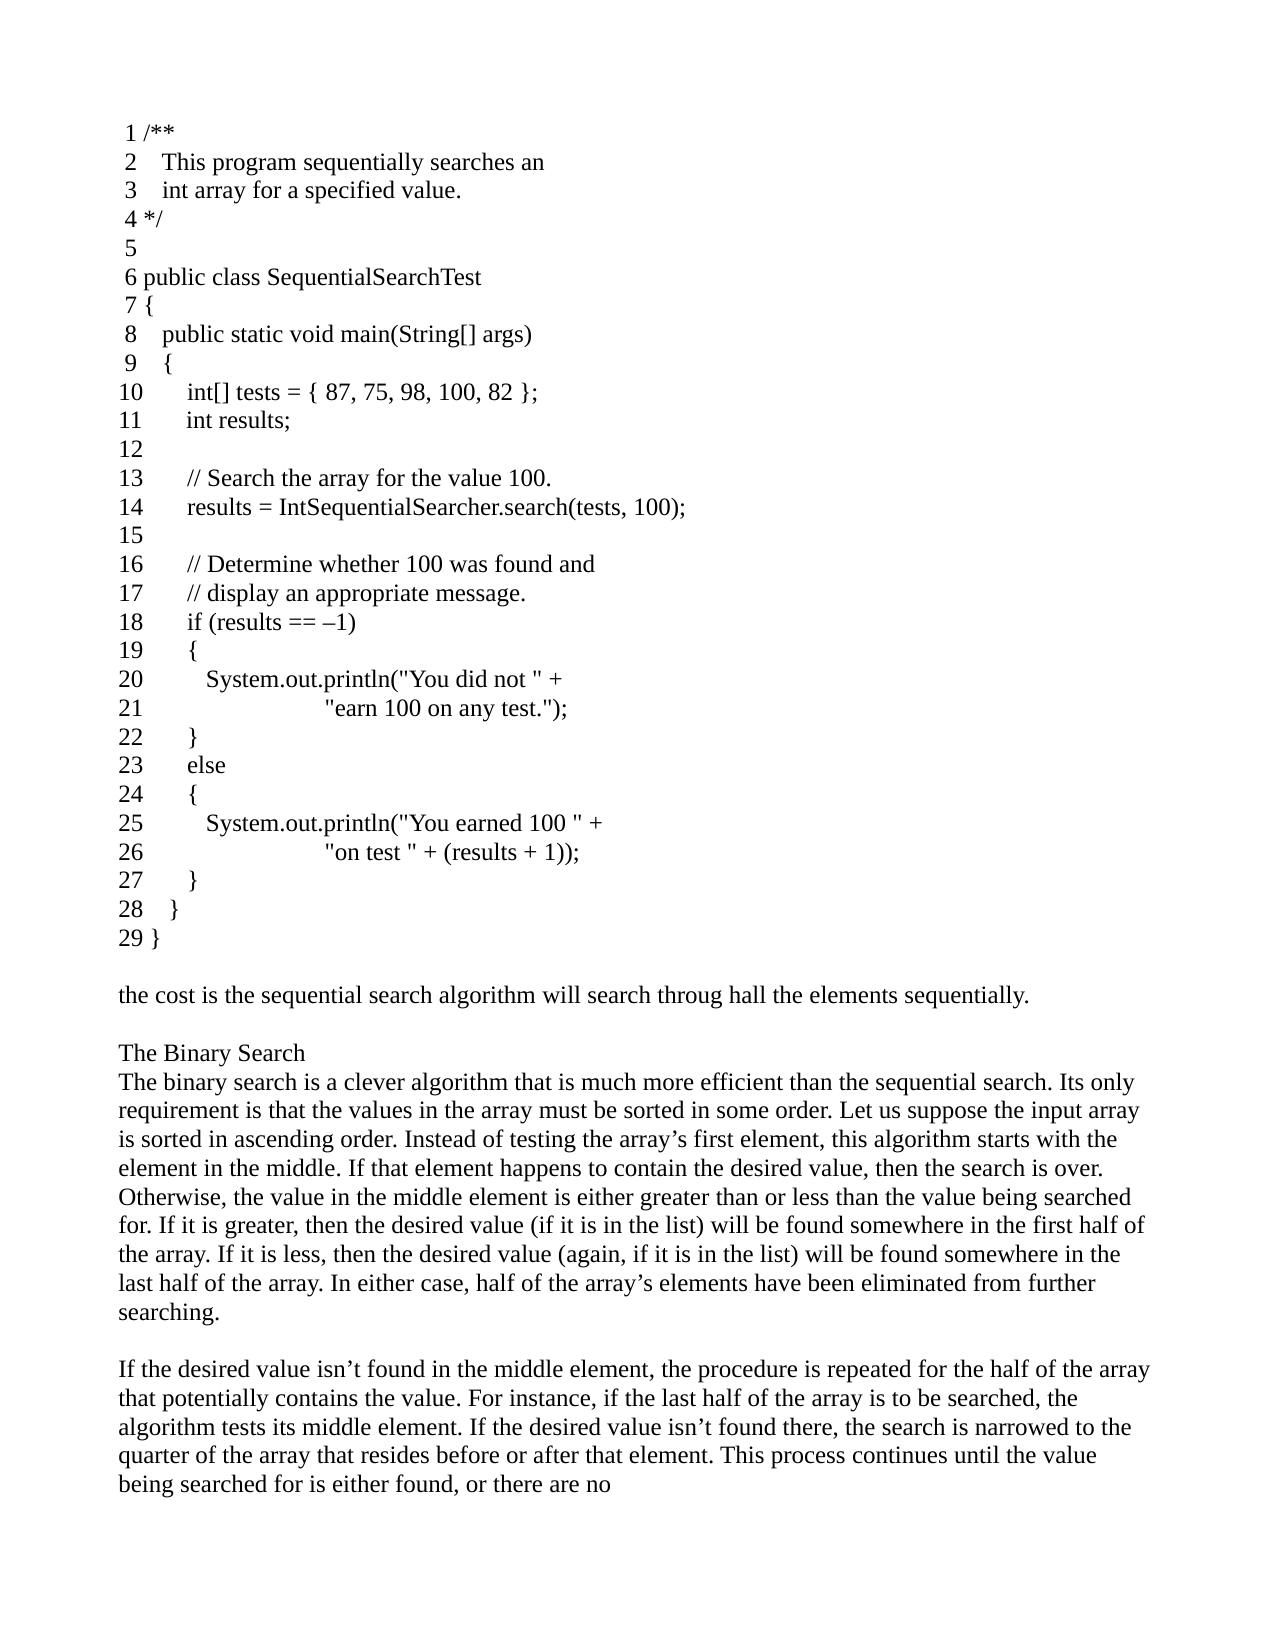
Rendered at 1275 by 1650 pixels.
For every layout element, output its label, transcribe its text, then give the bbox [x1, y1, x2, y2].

text the cost is the sequential search algorithm will search throug hall the elements sequentially. [118, 981, 1157, 1009]
text 3 int array for a specified value. [118, 176, 1157, 204]
text If the desired value isn’t found in the middle element, the procedure is repeated for the half of the array that potentially contains the value. For instance, if the last half of the array is to be searched, the algorithm tests its middle element. If the desired value isn’t found there, the search is narrowed to the quarter of the array that resides before or after that element. This process continues until the value being searched for is either found, or there are no [118, 1354, 1157, 1498]
text 21 "earn 100 on any test."); [118, 693, 1157, 722]
text 4 */ [118, 204, 1157, 233]
text 27 } [118, 866, 1157, 894]
text 28 } [118, 894, 1157, 923]
text 19 { [118, 636, 1157, 664]
text 25 System.out.println("You earned 100 " + [118, 808, 1157, 837]
text 22 } [118, 722, 1157, 751]
text 9 { [118, 348, 1157, 377]
text 20 System.out.println("You did not " + [118, 664, 1157, 693]
text 10 int[] tests = { 87, 75, 98, 100, 82 }; [118, 377, 1157, 406]
text The binary search is a clever algorithm that is much more efficient than the sequential search. Its only requirement is that the values in the array must be sorted in some order. Let us suppose the input array is sorted in ascending order. Instead of testing the array’s first element, this algorithm starts with the element in the middle. If that element happens to contain the desired value, then the search is over. Otherwise, the value in the middle element is either greater than or less than the value being searched for. If it is greater, then the desired value (if it is in the list) will be found somewhere in the first half of the array. If it is less, then the desired value (again, if it is in the list) will be found somewhere in the last half of the array. In either case, half of the array’s elements have been eliminated from further searching. [118, 1067, 1157, 1326]
text 5 [118, 233, 1157, 262]
text 6 public class SequentialSearchTest [118, 262, 1157, 291]
text 15 [118, 521, 1157, 549]
text 24 { [118, 779, 1157, 808]
text 11 int results; [118, 406, 1157, 434]
text 16 // Determine whether 100 was found and [118, 549, 1157, 578]
text 1 /** [118, 118, 1157, 147]
text 8 public static void main(String[] args) [118, 319, 1157, 348]
text 26 "on test " + (results + 1)); [118, 837, 1157, 866]
text 2 This program sequentially searches an [118, 147, 1157, 176]
text 7 { [118, 291, 1157, 319]
text 29 } [118, 923, 1157, 952]
text 17 // display an appropriate message. [118, 578, 1157, 607]
text 12 [118, 434, 1157, 463]
text 18 if (results == –1) [118, 607, 1157, 636]
text 23 else [118, 751, 1157, 779]
text The Binary Search [118, 1038, 1157, 1067]
text 13 // Search the array for the value 100. [118, 463, 1157, 492]
text 14 results = IntSequentialSearcher.search(tests, 100); [118, 492, 1157, 521]
